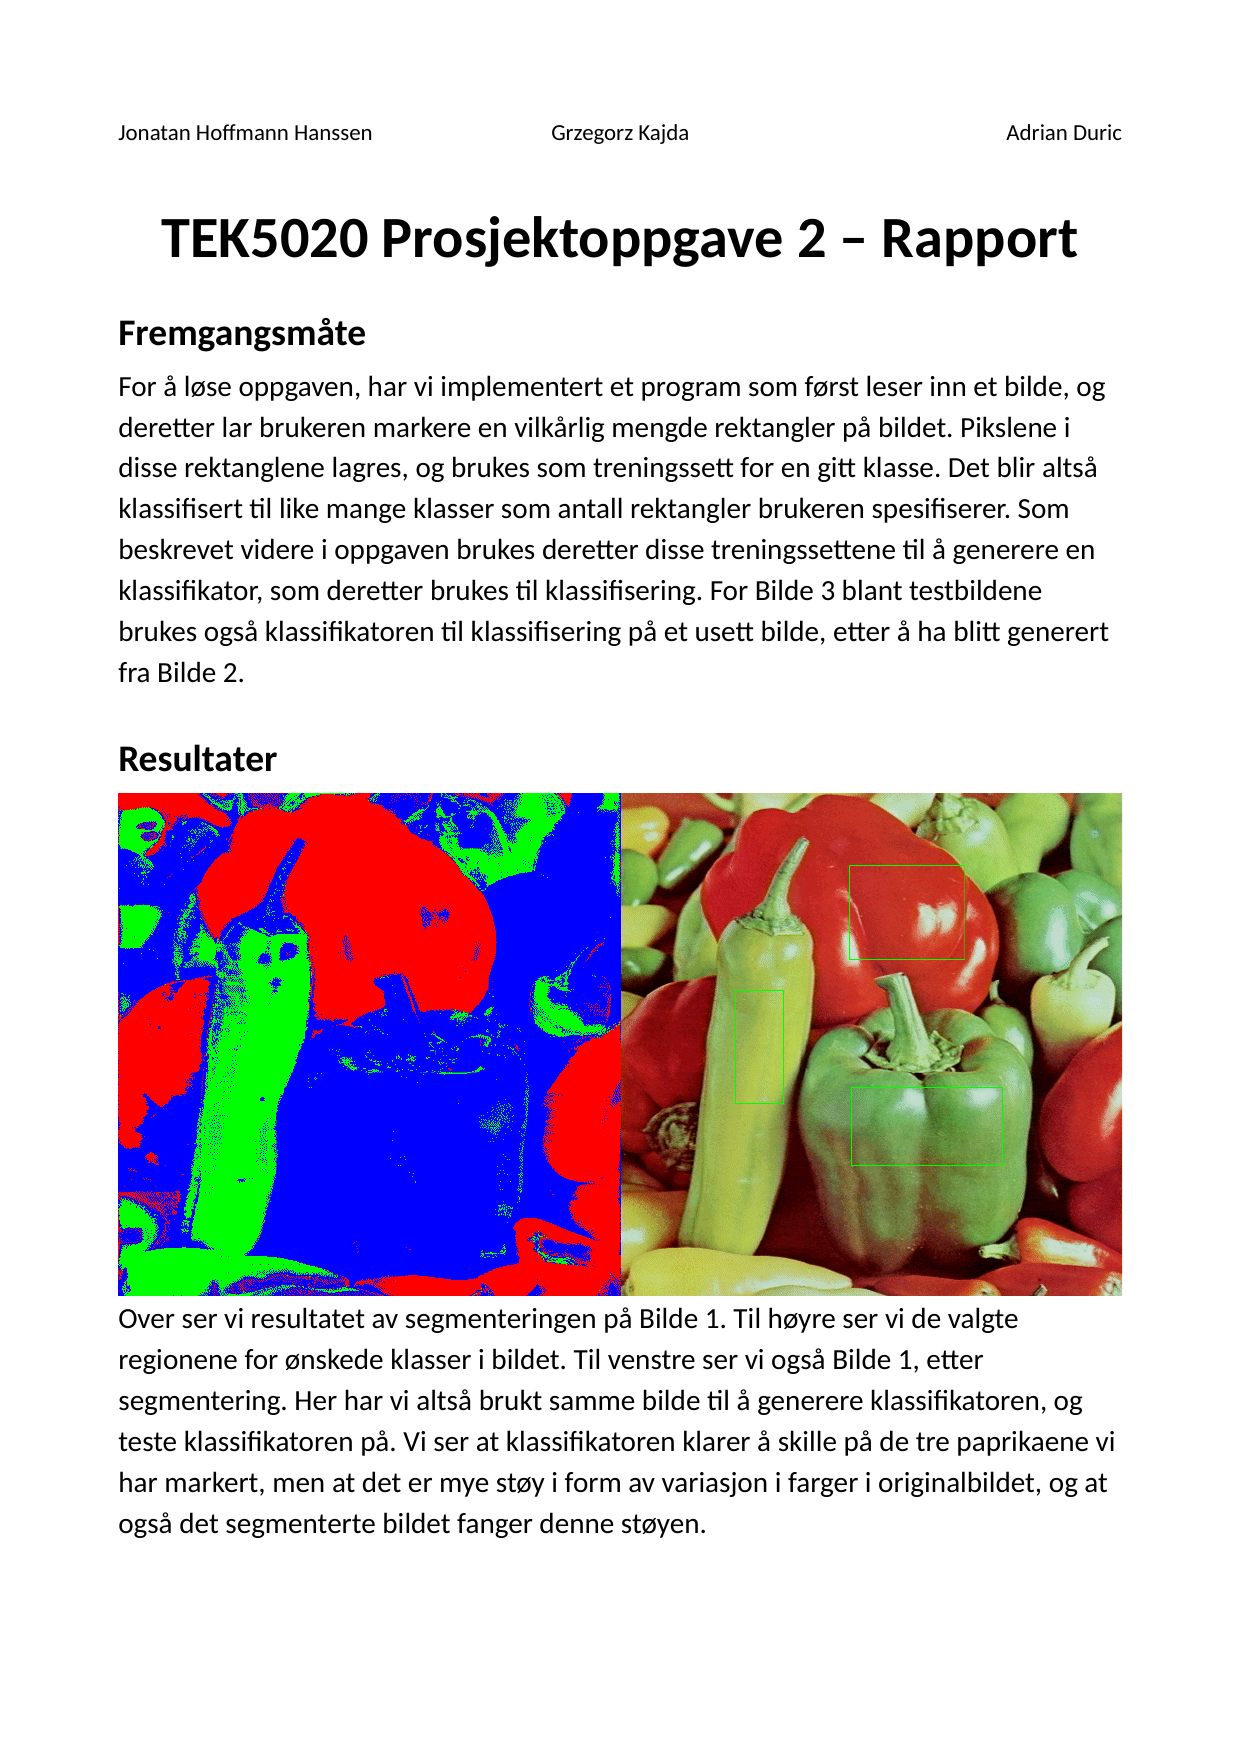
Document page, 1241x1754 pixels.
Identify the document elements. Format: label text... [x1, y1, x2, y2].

text For å løse oppgaven, har vi implementert et program som først leser inn et bilde, og deretter lar brukeren markere en vilkårlig mengde rektangler på bildet. Pikslene i disse rektanglene lagres, og brukes som treningssett for en gitt klasse. Det blir altså klassifisert til like mange klasser som antall rektangler brukeren spesifiserer. Som beskrevet videre i oppgaven brukes deretter disse treningssettene til å generere en klassifikator, som deretter brukes til klassifisering. For Bilde 3 blant testbildene brukes også klassifikatoren til klassifisering på et usett bilde, etter å ha blitt generert fra Bilde 2. [118, 368, 1122, 690]
subtitle Fremgangsmåte [118, 309, 1122, 355]
text Over ser vi resultatet av segmenteringen på Bilde 1. Til høyre ser vi de valgte regionene for ønskede klasser i bildet. Til venstre ser vi også Bilde 1, etter segmentering. Her har vi altså brukt samme bilde til å generere klassifikatoren, og teste klassifikatoren på. Vi ser at klassifikatoren klarer å skille på de tre paprikaene vi har markert, men at det er mye støy i form av variasjon i farger i originalbildet, og at også det segmenterte bildet fanger denne støyen. [118, 1296, 1122, 1541]
picture [118, 793, 1123, 1296]
subtitle Resultater [118, 735, 1122, 781]
title TEK5020 Prosjektoppgave 2 – Rapport [118, 201, 1122, 272]
